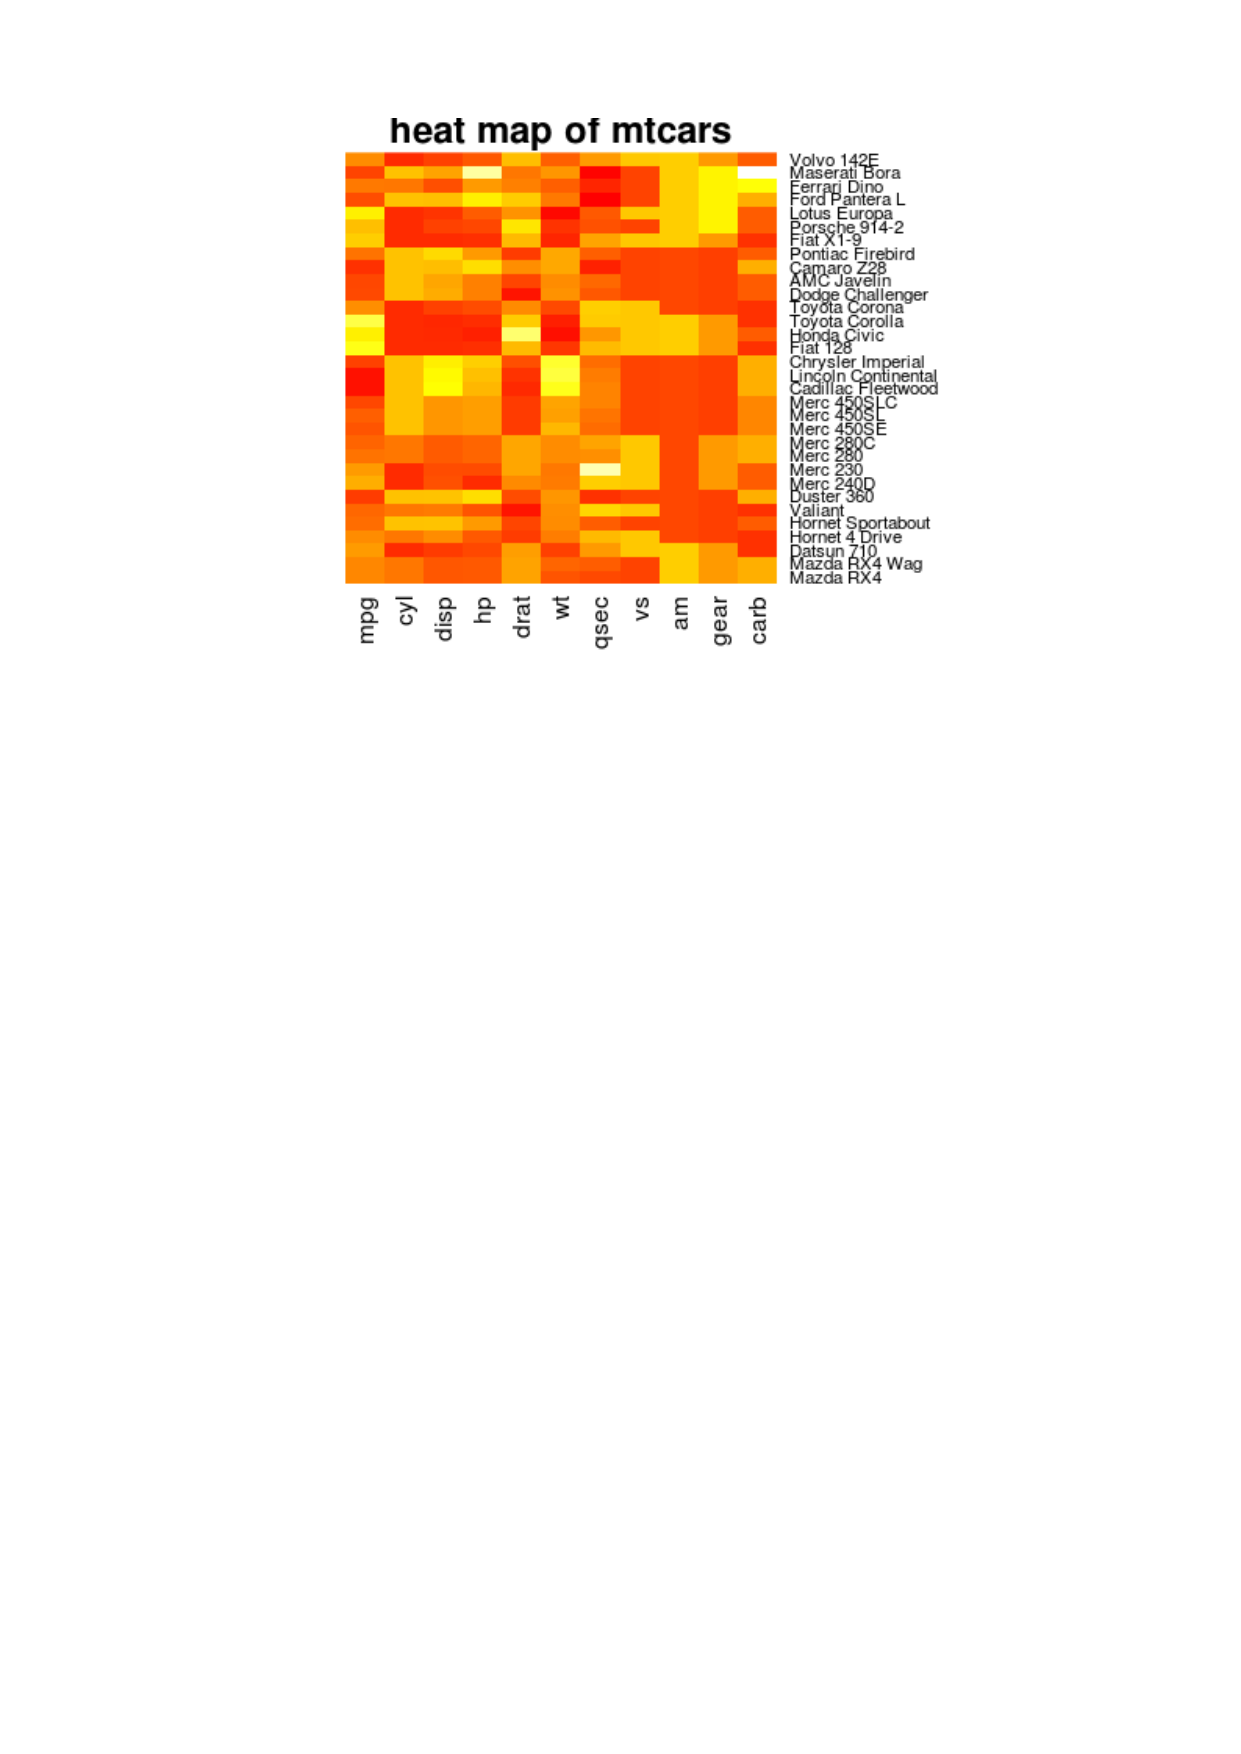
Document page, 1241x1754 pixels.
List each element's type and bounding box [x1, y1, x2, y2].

picture [144, 118, 1096, 709]
